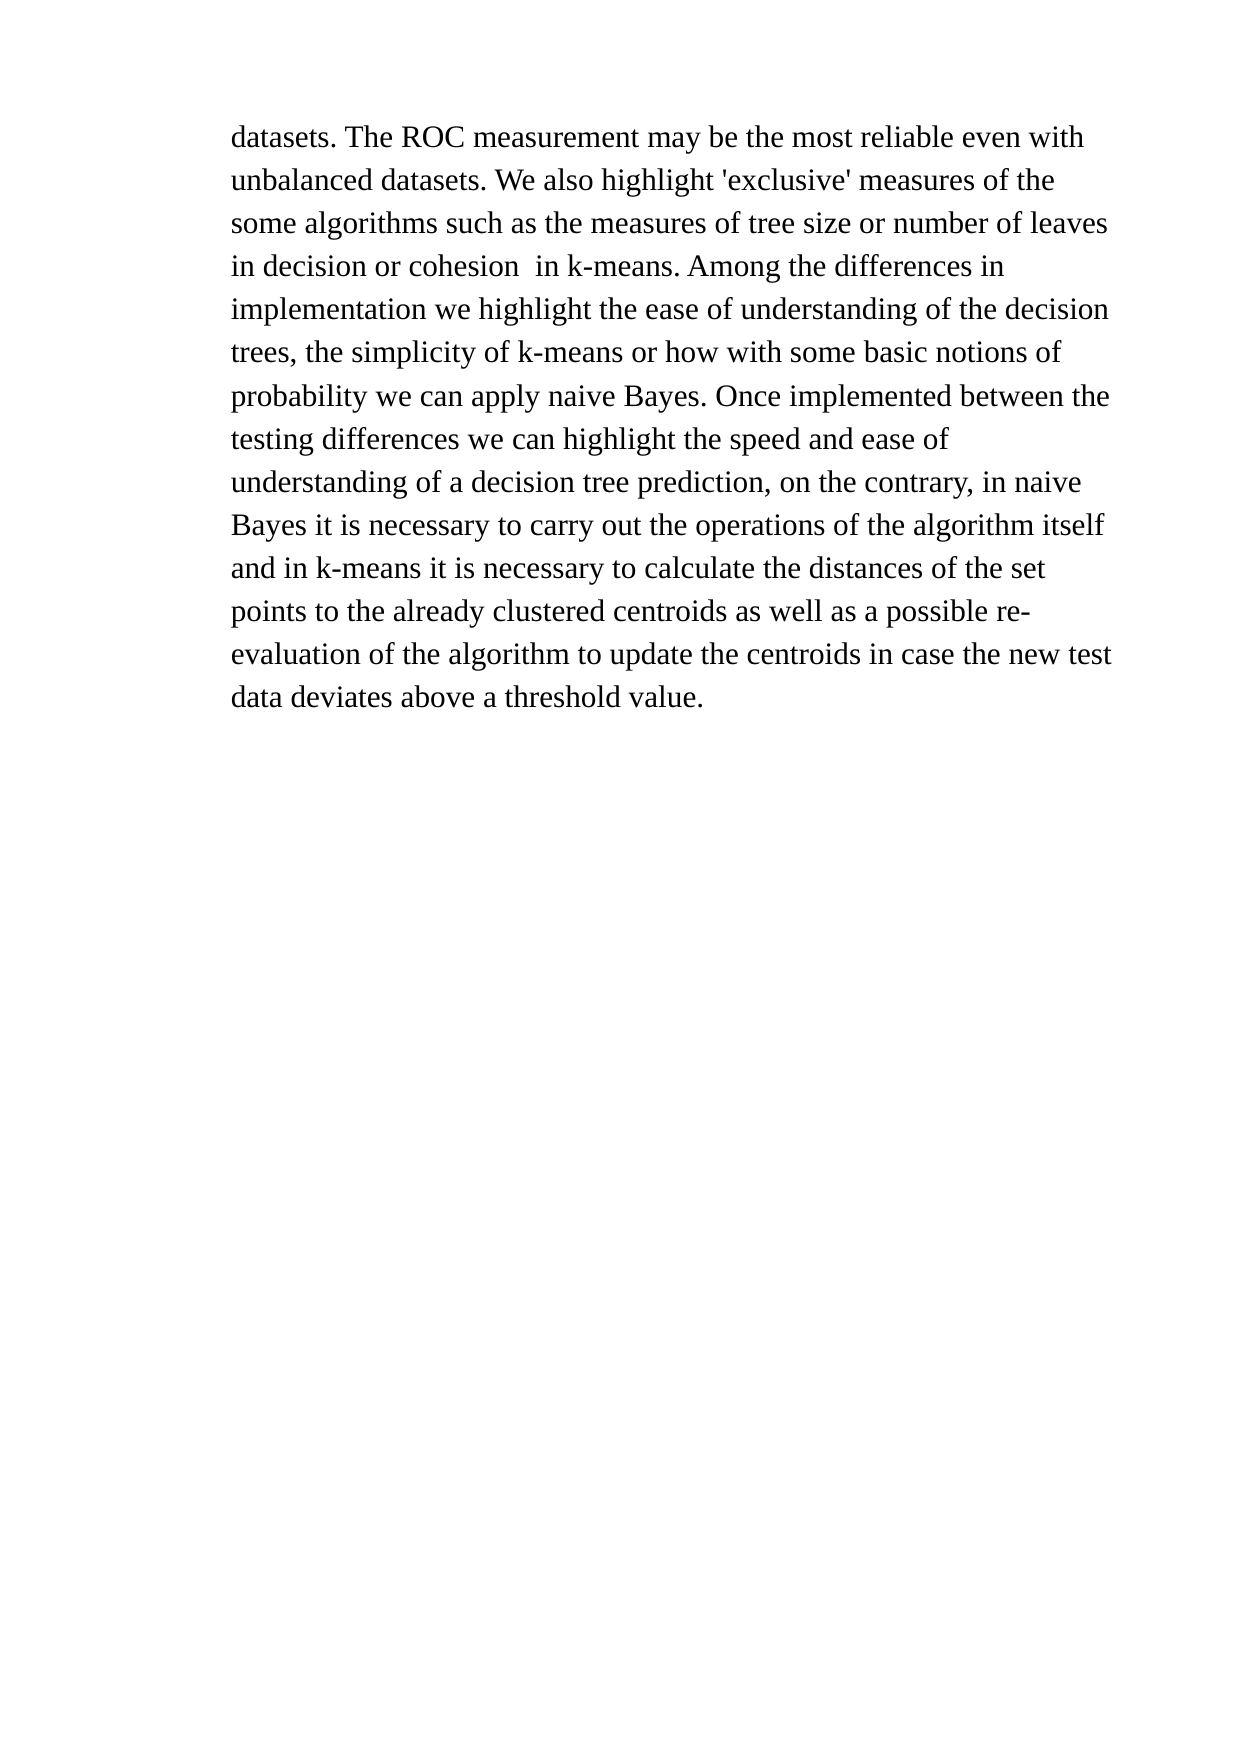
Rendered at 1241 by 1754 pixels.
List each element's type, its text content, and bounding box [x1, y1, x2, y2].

list datasets. The ROC measurement may be the most reliable even with unbalanced datasets. We also highlight 'exclusive' measures of the some algorithms such as the measures of tree size or number of leaves in decision or cohesion in k-means. Among the differences in implementation we highlight the ease of understanding of the decision trees, the simplicity of k-means or how with some basic notions of probability we can apply naive Bayes. Once implemented between the testing differences we can highlight the speed and ease of understanding of a decision tree prediction, on the contrary, in naive Bayes it is necessary to carry out the operations of the algorithm itself and in k-means it is necessary to calculate the distances of the set points to the already clustered centroids as well as a possible re-evaluation of the algorithm to update the centroids in case the new test data deviates above a threshold value. [193, 118, 1122, 715]
